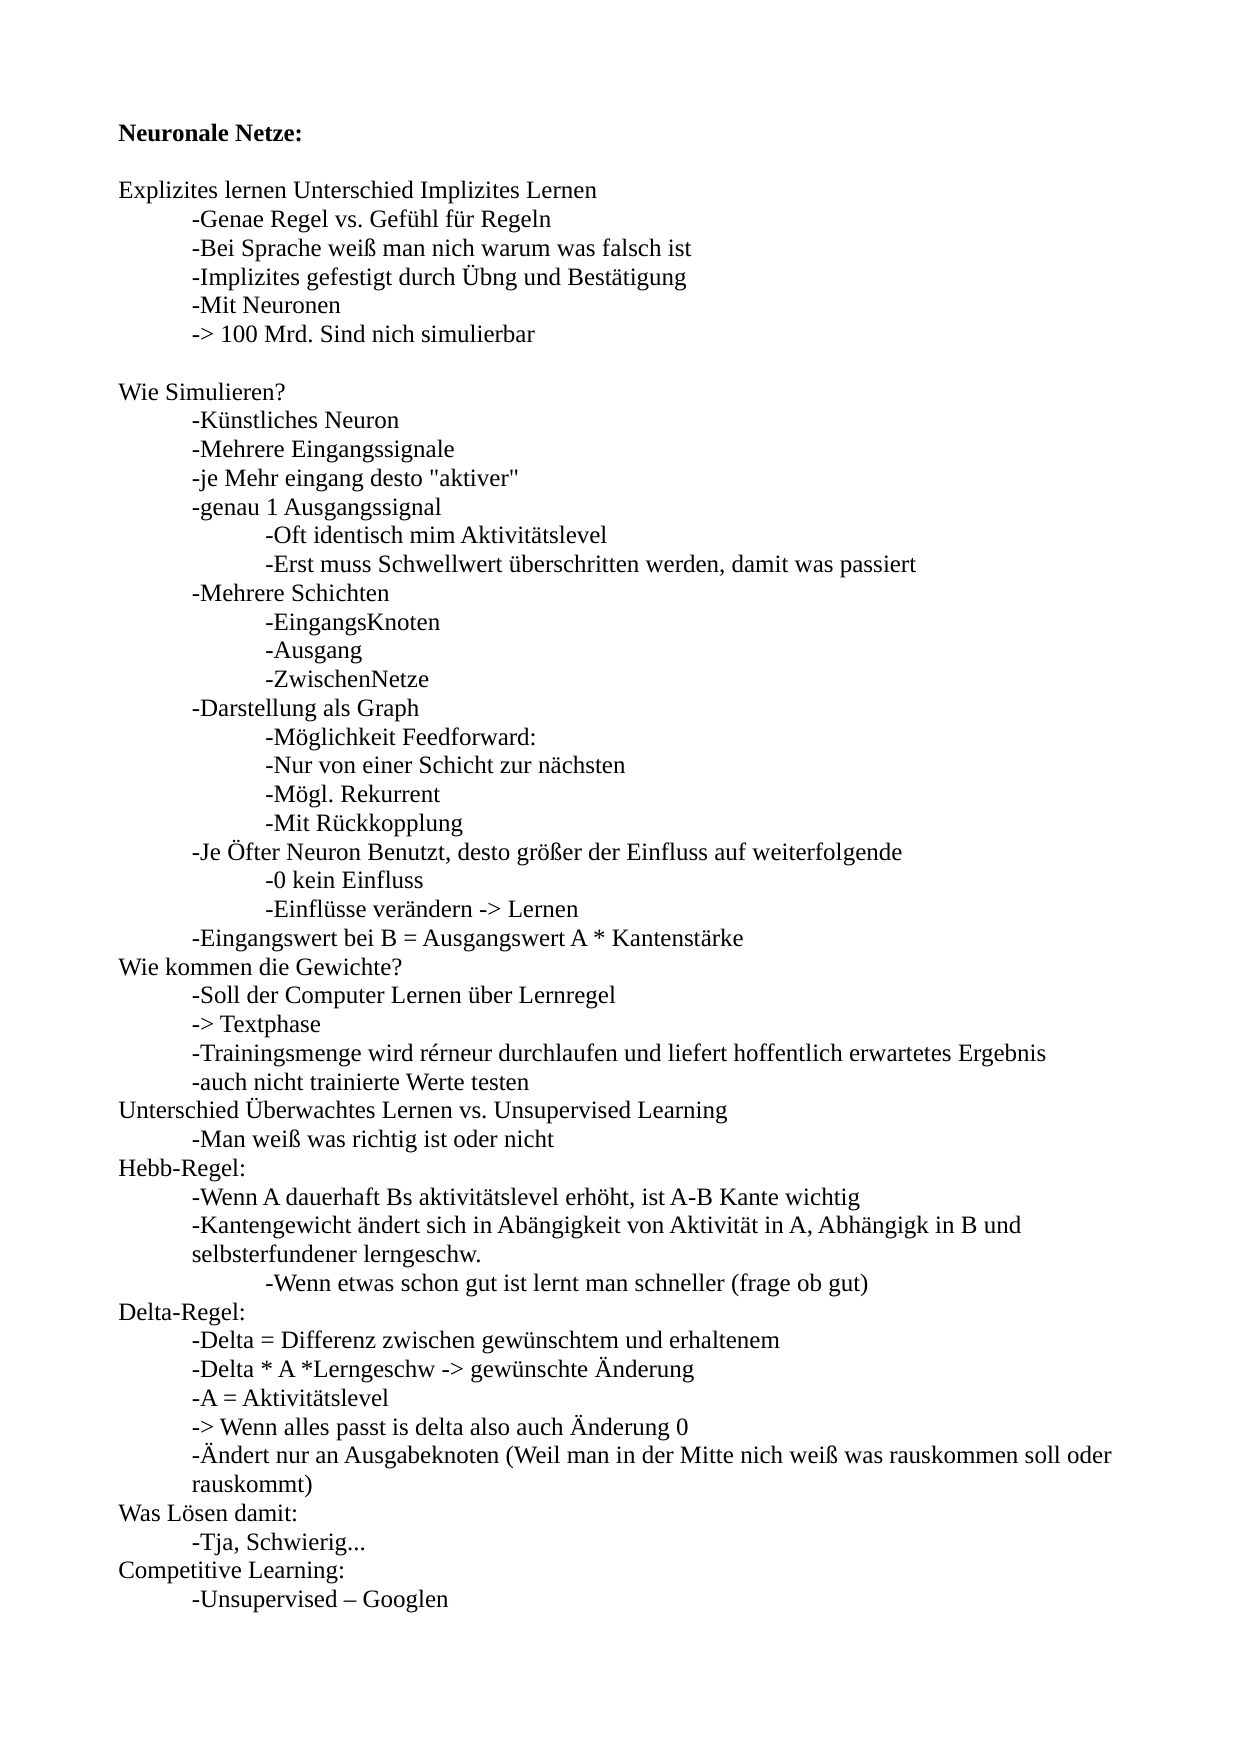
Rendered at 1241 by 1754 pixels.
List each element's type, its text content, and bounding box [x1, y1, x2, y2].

text -Tja, Schwierig... [118, 1527, 1122, 1556]
text Explizites lernen Unterschied Implizites Lernen [118, 176, 1122, 204]
text -Wenn etwas schon gut ist lernt man schneller (frage ob gut) [118, 1268, 1122, 1297]
text -Erst muss Schwellwert überschritten werden, damit was passiert [118, 549, 1122, 578]
text -Trainingsmenge wird rérneur durchlaufen und liefert hoffentlich erwartetes Ergebnis [118, 1038, 1122, 1067]
text -> Textphase [118, 1009, 1122, 1038]
text -Mit Rückkopplung [118, 808, 1122, 837]
text -> 100 Mrd. Sind nich simulierbar [118, 319, 1122, 348]
text -Genae Regel vs. Gefühl für Regeln [118, 204, 1122, 233]
text Was Lösen damit: [118, 1498, 1122, 1527]
text -je Mehr eingang desto "aktiver" [118, 463, 1122, 492]
text Competitive Learning: [118, 1556, 1122, 1584]
text -A = Aktivitätslevel [118, 1383, 1122, 1412]
text -Eingangswert bei B = Ausgangswert A * Kantenstärke [118, 923, 1122, 952]
text -Delta = Differenz zwischen gewünschtem und erhaltenem [118, 1326, 1122, 1354]
text -Mögl. Rekurrent [118, 779, 1122, 808]
text -Bei Sprache weiß man nich warum was falsch ist [118, 233, 1122, 262]
text -Mehrere Eingangssignale [118, 434, 1122, 463]
text Neuronale Netze: [118, 118, 1122, 147]
text -ZwischenNetze [118, 664, 1122, 693]
text -auch nicht trainierte Werte testen [118, 1067, 1122, 1096]
text -genau 1 Ausgangssignal [118, 492, 1122, 521]
text -Man weiß was richtig ist oder nicht [118, 1124, 1122, 1153]
text -Implizites gefestigt durch Übng und Bestätigung [118, 262, 1122, 291]
text -Möglichkeit Feedforward: [118, 722, 1122, 751]
text -Wenn A dauerhaft Bs aktivitätslevel erhöht, ist A-B Kante wichtig [118, 1182, 1122, 1211]
text -Kantengewicht ändert sich in Abängigkeit von Aktivität in A, Abhängigk in B und selbsterfundener lerngeschw. [118, 1211, 1122, 1268]
text -Soll der Computer Lernen über Lernregel [118, 981, 1122, 1009]
text -EingangsKnoten [118, 607, 1122, 636]
text -> Wenn alles passt is delta also auch Änderung 0 [118, 1412, 1122, 1441]
text -Künstliches Neuron [118, 406, 1122, 434]
text -Darstellung als Graph [118, 693, 1122, 722]
text Unterschied Überwachtes Lernen vs. Unsupervised Learning [118, 1096, 1122, 1124]
text -Nur von einer Schicht zur nächsten [118, 751, 1122, 779]
text -Delta * A *Lerngeschw -> gewünschte Änderung [118, 1354, 1122, 1383]
text Delta-Regel: [118, 1297, 1122, 1326]
text -Oft identisch mim Aktivitätslevel [118, 521, 1122, 549]
text -Mehrere Schichten [118, 578, 1122, 607]
text -Ausgang [118, 636, 1122, 664]
text -Unsupervised – Googlen [118, 1584, 1122, 1613]
text Hebb-Regel: [118, 1153, 1122, 1182]
text -Je Öfter Neuron Benutzt, desto größer der Einfluss auf weiterfolgende [118, 837, 1122, 866]
text Wie Simulieren? [118, 377, 1122, 406]
text -Ändert nur an Ausgabeknoten (Weil man in der Mitte nich weiß was rauskommen soll oder rauskommt) [118, 1441, 1122, 1498]
text -Einflüsse verändern -> Lernen [118, 894, 1122, 923]
text -Mit Neuronen [118, 291, 1122, 319]
text -0 kein Einfluss [118, 866, 1122, 894]
text Wie kommen die Gewichte? [118, 952, 1122, 981]
